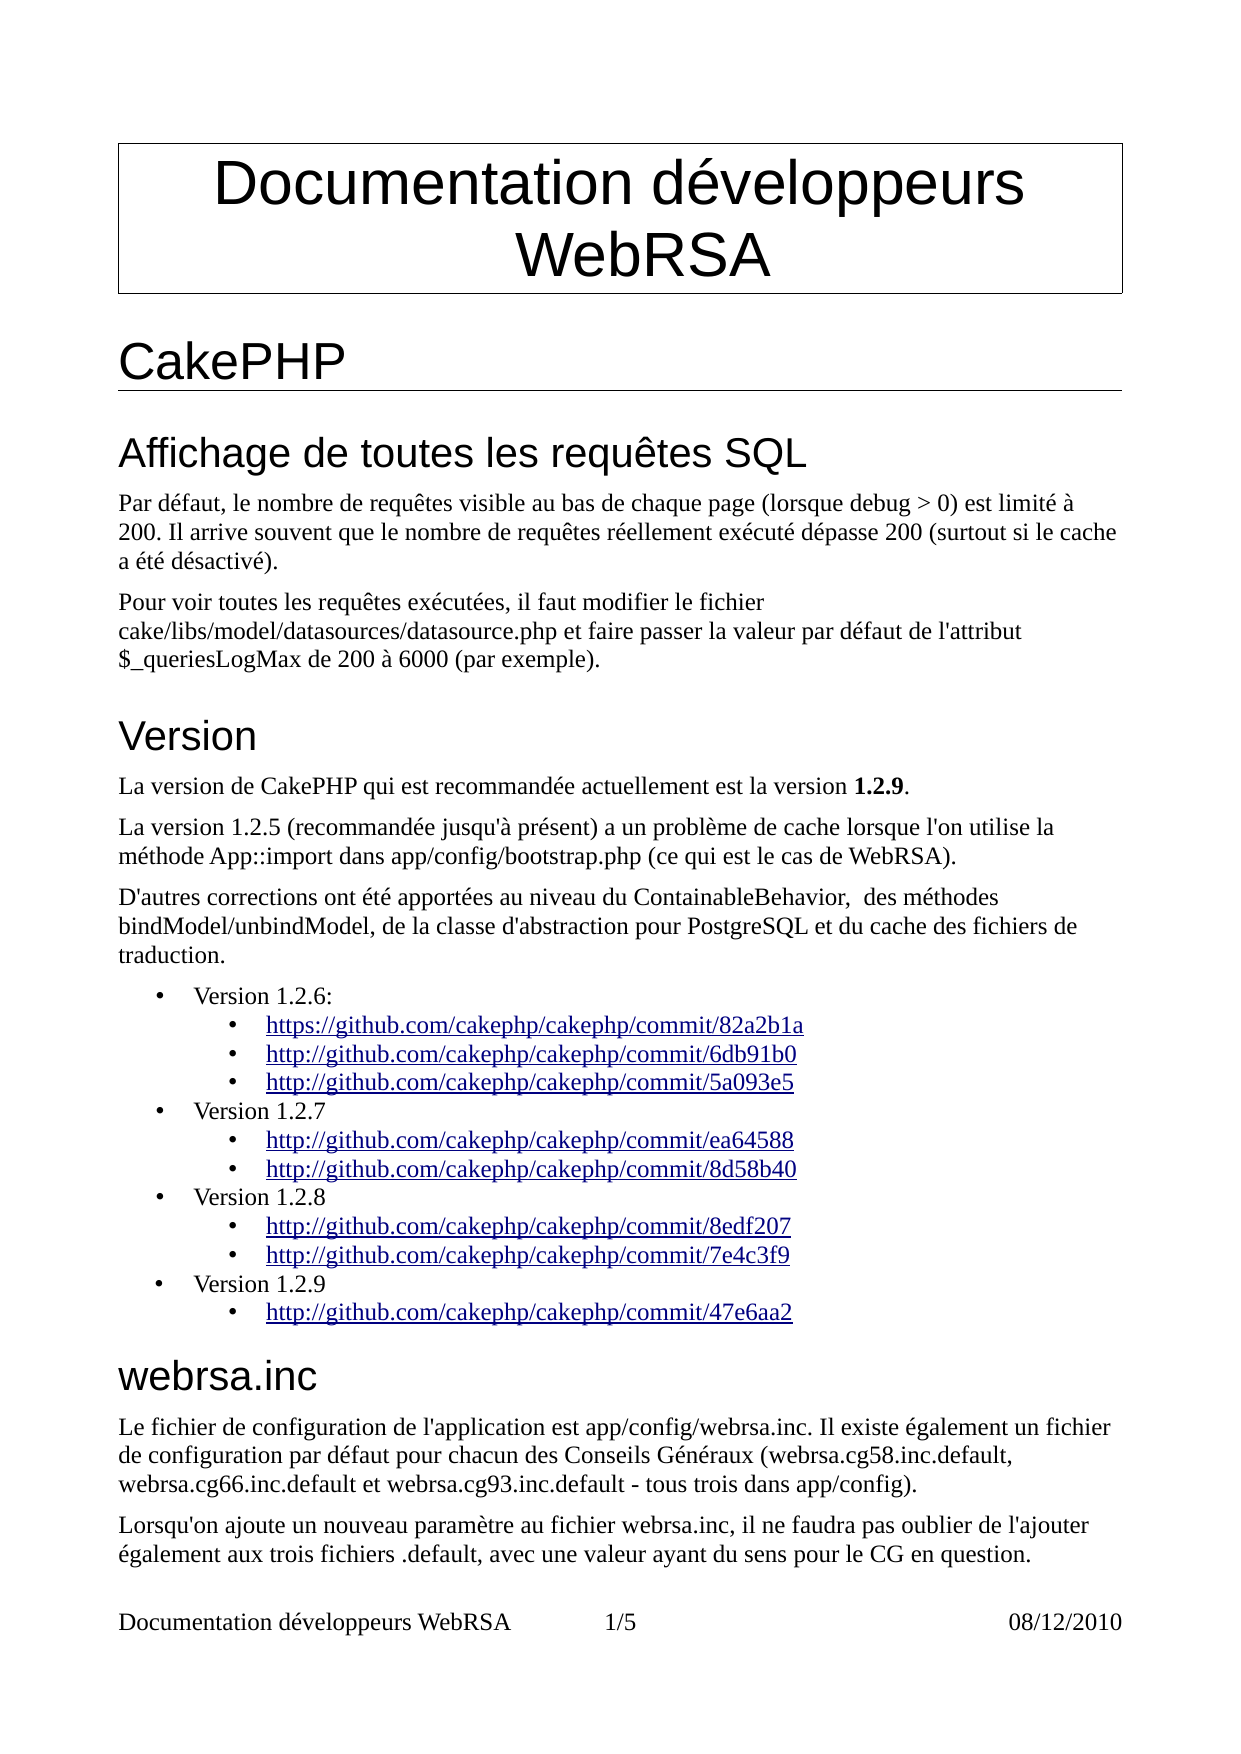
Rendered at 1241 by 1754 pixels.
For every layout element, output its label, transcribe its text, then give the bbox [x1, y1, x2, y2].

list http://github.com/cakephp/cakephp/commit/7e4c3f9 [228, 1240, 1122, 1269]
text La version de CakePHP qui est recommandée actuellement est la version 1.2.9. [118, 771, 1122, 800]
list Version 1.2.8 [156, 1182, 1122, 1211]
list http://github.com/cakephp/cakephp/commit/6db91b0 [228, 1039, 1122, 1067]
list http://github.com/cakephp/cakephp/commit/5a093e5 [228, 1067, 1122, 1096]
subtitle webrsa.inc [118, 1351, 1122, 1399]
text Par défaut, le nombre de requêtes visible au bas de chaque page (lorsque debug > 0) est limité à 200. Il arrive souvent que le nombre de requêtes réellement exécuté dépasse 200 (surtout si le cache a été désactivé). [118, 488, 1122, 574]
list Version 1.2.6: [156, 981, 1122, 1010]
text Pour voir toutes les requêtes exécutées, il faut modifier le fichier cake/libs/model/datasources/datasource.php et faire passer la valeur par défaut de l'attribut $_queriesLogMax de 200 à 6000 (par exemple). [118, 587, 1122, 673]
list http://github.com/cakephp/cakephp/commit/ea64588 [228, 1125, 1122, 1154]
text Lorsqu'on ajoute un nouveau paramètre au fichier webrsa.inc, il ne faudra pas oublier de l'ajouter également aux trois fichiers .default, avec une valeur ayant du sens pour le CG en question. [118, 1510, 1122, 1568]
list https://github.com/cakephp/cakephp/commit/82a2b1a [228, 1010, 1122, 1039]
list http://github.com/cakephp/cakephp/commit/8edf207 [228, 1211, 1122, 1240]
subtitle Version [118, 711, 1122, 759]
list http://github.com/cakephp/cakephp/commit/8d58b40 [228, 1154, 1122, 1182]
list Version 1.2.7 [156, 1096, 1122, 1125]
subtitle CakePHP [118, 330, 1122, 390]
list Version 1.2.9 [154, 1269, 1122, 1297]
text La version 1.2.5 (recommandée jusqu'à présent) a un problème de cache lorsque l'on utilise la méthode App::import dans app/config/bootstrap.php (ce qui est le cas de WebRSA). [118, 812, 1122, 870]
subtitle Documentation développeurs WebRSA [119, 144, 1122, 293]
text D'autres corrections ont été apportées au niveau du ContainableBehavior, des méthodes bindModel/unbindModel, de la classe d'abstraction pour PostgreSQL et du cache des fichiers de traduction. [118, 882, 1122, 969]
subtitle Affichage de toutes les requêtes SQL [118, 428, 1122, 476]
text Le fichier de configuration de l'application est app/config/webrsa.inc. Il existe également un fichier de configuration par défaut pour chacun des Conseils Généraux (webrsa.cg58.inc.default, webrsa.cg66.inc.default et webrsa.cg93.inc.default - tous trois dans app/config). [118, 1412, 1122, 1498]
list http://github.com/cakephp/cakephp/commit/47e6aa2 [228, 1297, 1122, 1326]
